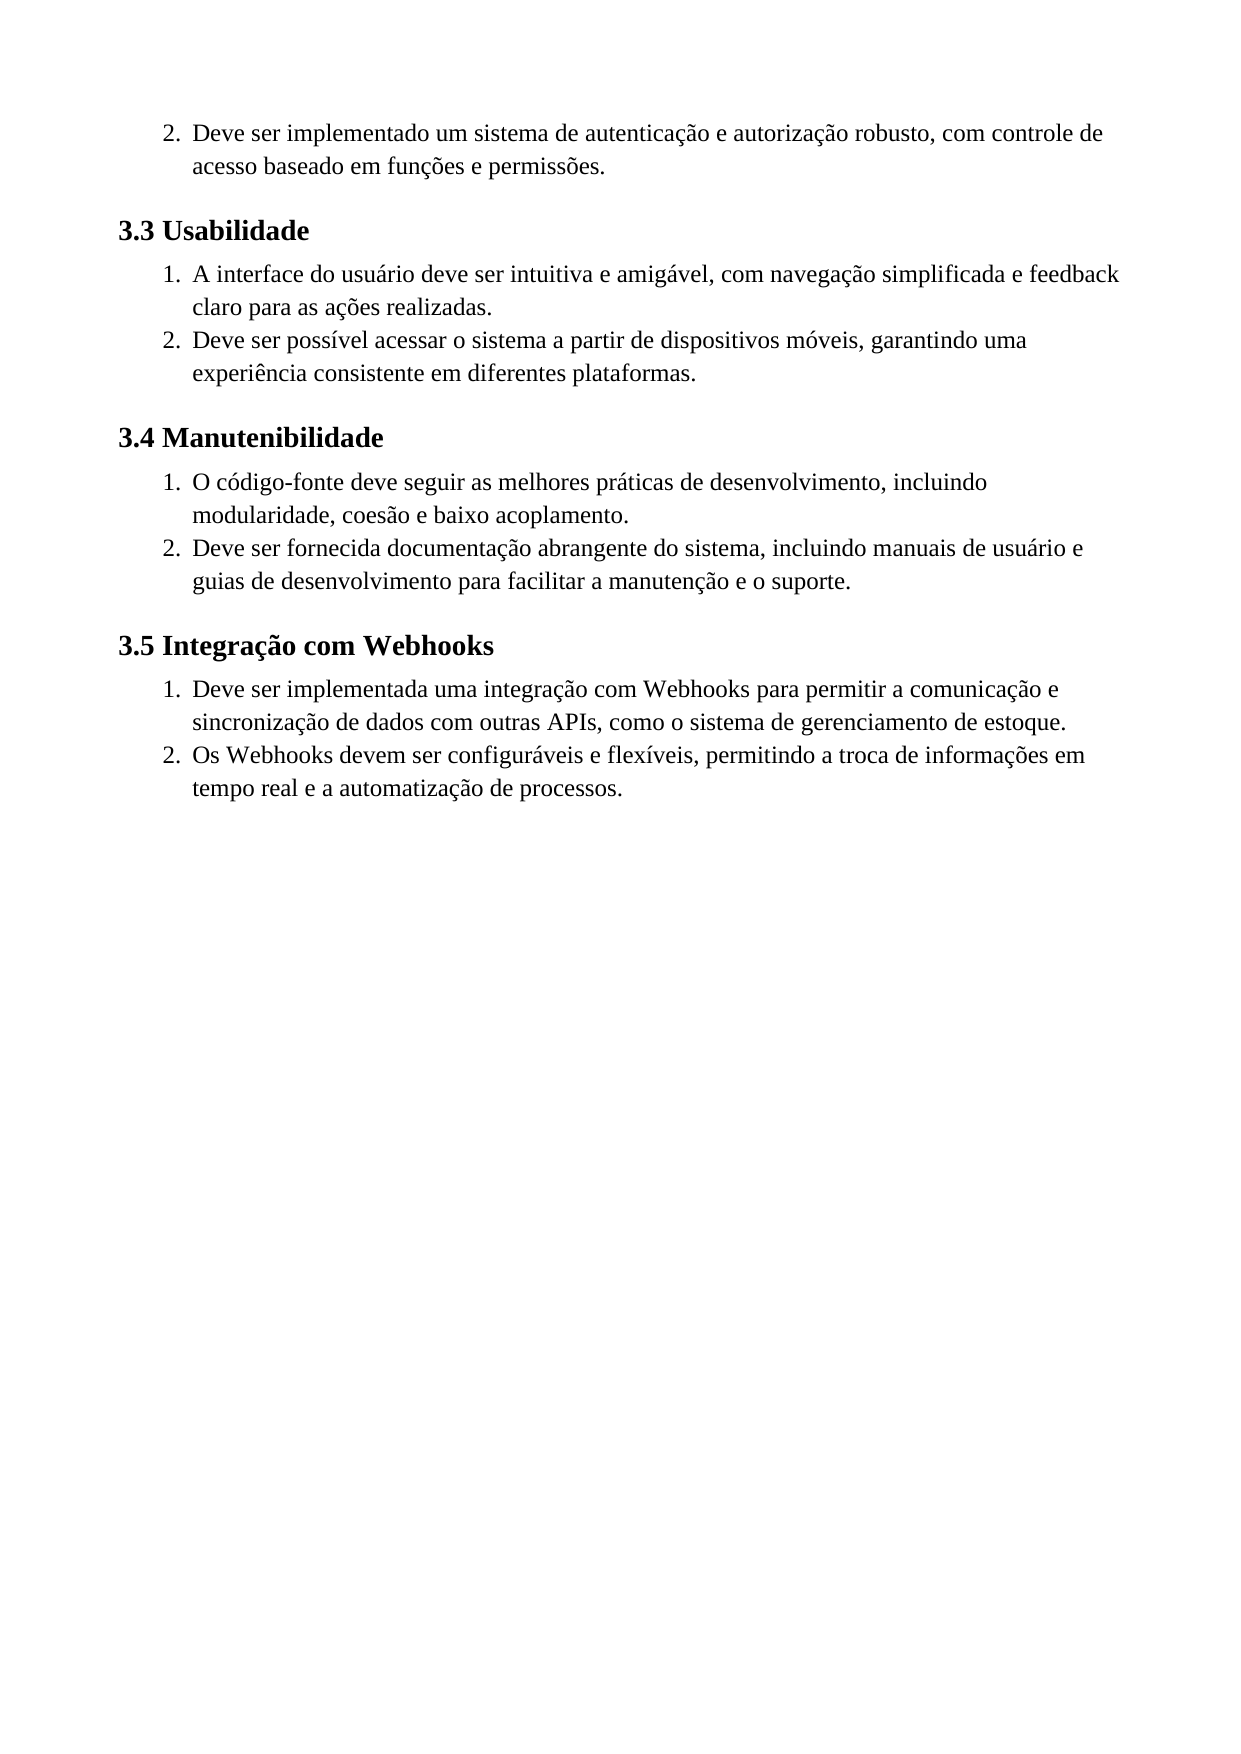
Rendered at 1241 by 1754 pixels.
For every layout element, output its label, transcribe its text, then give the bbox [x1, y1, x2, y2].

list Deve ser implementado um sistema de autenticação e autorização robusto, com controle de acesso baseado em funções e permissões. [162, 118, 1122, 180]
list Deve ser implementada uma integração com Webhooks para permitir a comunicação e sincronização de dados com outras APIs, como o sistema de gerenciamento de estoque. [162, 674, 1122, 736]
subtitle 3.3 Usabilidade [118, 213, 1122, 247]
subtitle 3.5 Integração com Webhooks [118, 628, 1122, 661]
list O código-fonte deve seguir as melhores práticas de desenvolvimento, incluindo modularidade, coesão e baixo acoplamento. [162, 467, 1122, 528]
subtitle 3.4 Manutenibilidade [118, 421, 1122, 454]
list Deve ser fornecida documentação abrangente do sistema, incluindo manuais de usuário e guias de desenvolvimento para facilitar a manutenção e o suporte. [162, 533, 1122, 594]
list Os Webhooks devem ser configuráveis e flexíveis, permitindo a troca de informações em tempo real e a automatização de processos. [162, 740, 1122, 802]
list Deve ser possível acessar o sistema a partir de dispositivos móveis, garantindo uma experiência consistente em diferentes plataformas. [162, 325, 1122, 387]
list A interface do usuário deve ser intuitiva e amigável, com navegação simplificada e feedback claro para as ações realizadas. [162, 259, 1122, 321]
